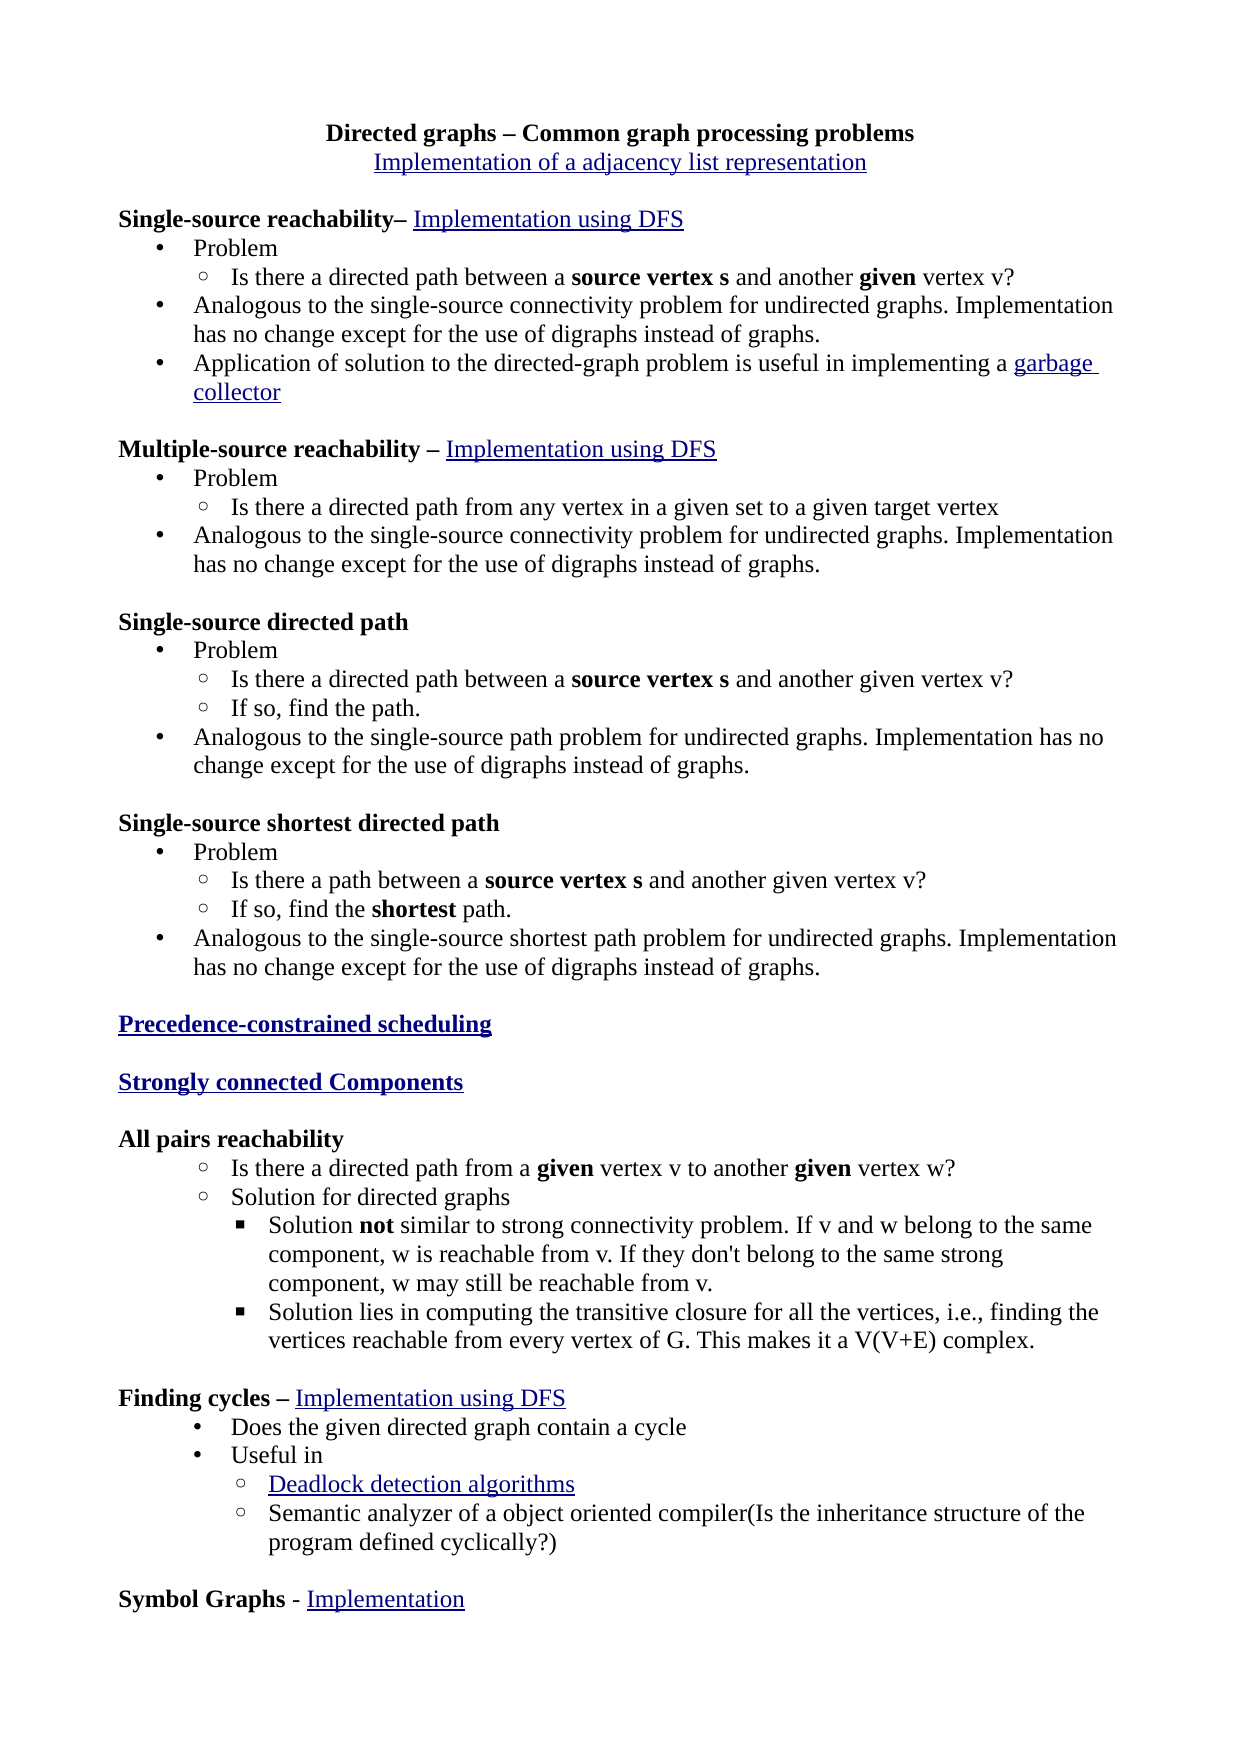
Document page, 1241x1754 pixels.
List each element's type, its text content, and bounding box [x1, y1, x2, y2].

list Solution not similar to strong connectivity problem. If v and w belong to the same component, w is reachable from v. If they don't belong to the same strong component, w may still be reachable from v. [231, 1211, 1122, 1297]
text Symbol Graphs - Implementation [118, 1584, 1122, 1613]
list If so, find the path. [193, 693, 1122, 722]
text Strongly connected Components [118, 1067, 1122, 1096]
list Deadlock detection algorithms [231, 1469, 1122, 1498]
text Multiple-source reachability – Implementation using DFS [118, 434, 1122, 463]
list Useful in [193, 1441, 1122, 1469]
list Problem [156, 463, 1122, 492]
text Single-source directed path [118, 607, 1122, 636]
list Analogous to the single-source connectivity problem for undirected graphs. Implementation has no change except for the use of digraphs instead of graphs. [156, 291, 1122, 348]
list Problem [156, 636, 1122, 664]
text Precedence-constrained scheduling [118, 1009, 1122, 1038]
list Problem [156, 233, 1122, 262]
list Is there a directed path from a given vertex v to another given vertex w? [193, 1153, 1122, 1182]
list Solution for directed graphs [193, 1182, 1122, 1211]
list Solution lies in computing the transitive closure for all the vertices, i.e., finding the vertices reachable from every vertex of G. This makes it a V(V+E) complex. [231, 1297, 1122, 1354]
list Is there a directed path from any vertex in a given set to a given target vertex [193, 492, 1122, 521]
list Analogous to the single-source shortest path problem for undirected graphs. Implementation has no change except for the use of digraphs instead of graphs. [156, 923, 1122, 981]
list Analogous to the single-source connectivity problem for undirected graphs. Implementation has no change except for the use of digraphs instead of graphs. [156, 521, 1122, 578]
text Directed graphs – Common graph processing problems [118, 118, 1122, 147]
list Is there a path between a source vertex s and another given vertex v? [193, 866, 1122, 894]
list Analogous to the single-source path problem for undirected graphs. Implementation has no change except for the use of digraphs instead of graphs. [156, 722, 1122, 779]
text Single-source reachability– Implementation using DFS [118, 204, 1122, 233]
list If so, find the shortest path. [193, 894, 1122, 923]
list Application of solution to the directed-graph problem is useful in implementing a garbage collector [156, 348, 1122, 406]
list Is there a directed path between a source vertex s and another given vertex v? [193, 262, 1122, 291]
text Implementation of a adjacency list representation [118, 147, 1122, 176]
list Problem [156, 837, 1122, 866]
text All pairs reachability [118, 1124, 1122, 1153]
list Semantic analyzer of a object oriented compiler(Is the inheritance structure of the program defined cyclically?) [231, 1498, 1122, 1556]
list Does the given directed graph contain a cycle [193, 1412, 1122, 1441]
text Finding cycles – Implementation using DFS [118, 1383, 1122, 1412]
list Is there a directed path between a source vertex s and another given vertex v? [193, 664, 1122, 693]
text Single-source shortest directed path [118, 808, 1122, 837]
